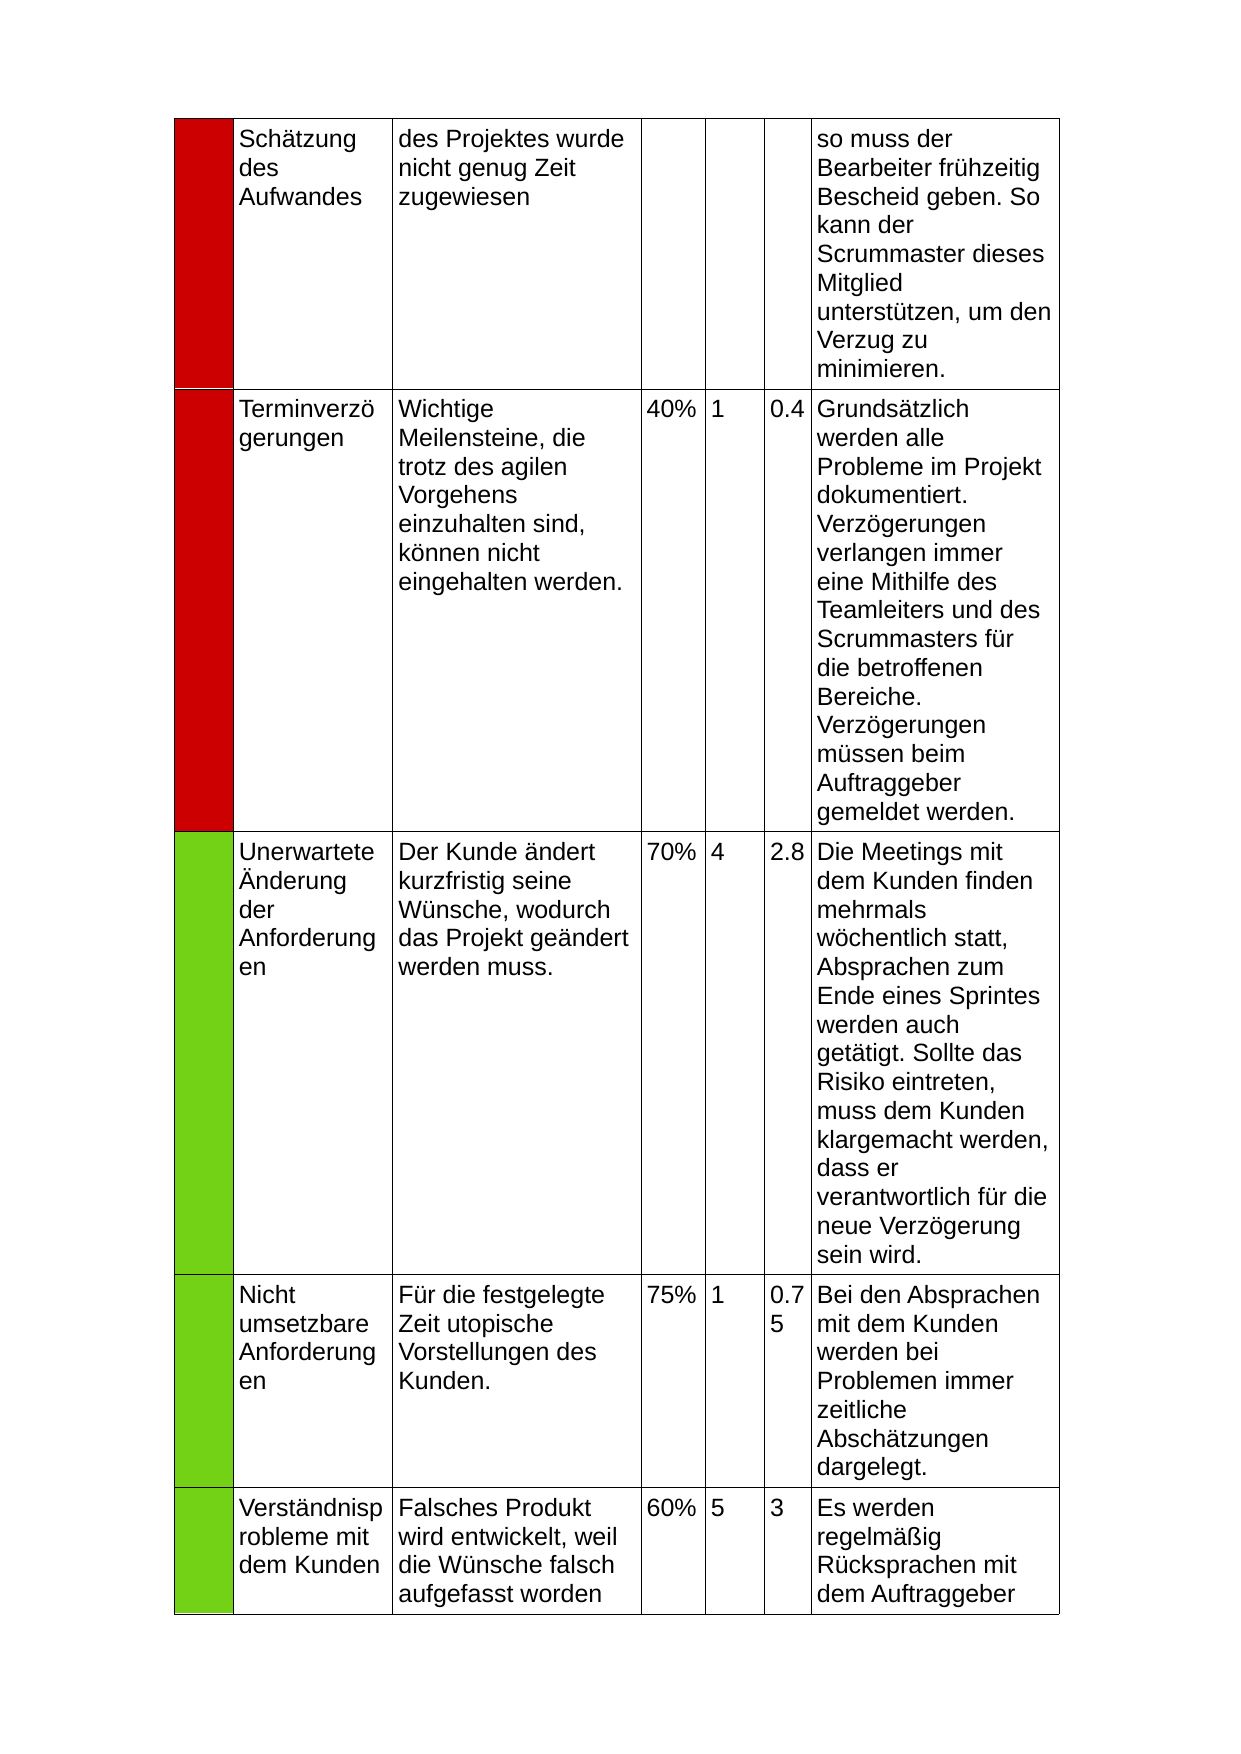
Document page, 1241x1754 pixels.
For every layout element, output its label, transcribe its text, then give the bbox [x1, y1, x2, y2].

table_cell [642, 119, 705, 388]
table_cell 60% [642, 1488, 705, 1613]
table_cell Unerwartete Änderung der Anforderungen [234, 832, 392, 1274]
table_cell [175, 832, 233, 1274]
table_cell 5 [706, 1488, 764, 1613]
table_cell [175, 390, 233, 831]
table_cell Grundsätzlich werden alle Probleme im Projekt dokumentiert. Verzögerungen verlangen immer eine Mithilfe des Teamleiters und des Scrummasters für die betroffenen Bereiche. Verzögerungen müssen beim Auftraggeber gemeldet werden. [812, 390, 1059, 831]
table_cell Nicht umsetzbare Anforderungen [234, 1275, 392, 1487]
table_cell [175, 119, 233, 388]
table_cell Schätzung des Aufwandes [234, 119, 392, 388]
table_cell Bei den Absprachen mit dem Kunden werden bei Problemen immer zeitliche Abschätzungen dargelegt. [812, 1275, 1059, 1487]
table_cell Wichtige Meilensteine, die trotz des agilen Vorgehens einzuhalten sind, können nicht eingehalten werden. [393, 390, 641, 831]
table_cell Verständnisprobleme mit dem Kunden [234, 1488, 392, 1613]
table_cell 40% [642, 390, 705, 831]
table_cell Die Meetings mit dem Kunden finden mehrmals wöchentlich statt, Absprachen zum Ende eines Sprintes werden auch getätigt. Sollte das Risiko eintreten, muss dem Kunden klargemacht werden, dass er verantwortlich für die neue Verzögerung sein wird. [812, 832, 1059, 1274]
table_cell 70% [642, 832, 705, 1274]
table_cell [175, 1275, 233, 1487]
table_cell des Projektes wurde nicht genug Zeit zugewiesen [393, 119, 641, 388]
table_cell 1 [706, 1275, 764, 1487]
table_cell Terminverzögerungen [234, 390, 392, 831]
table_cell [706, 119, 764, 388]
table_cell [175, 1488, 233, 1613]
table_cell 0,75 [765, 1275, 811, 1487]
table_cell Falsches Produkt wird entwickelt, weil die Wünsche falsch aufgefasst worden [393, 1488, 641, 1613]
table_cell Der Kunde ändert kurzfristig seine Wünsche, wodurch das Projekt geändert werden muss. [393, 832, 641, 1274]
table_cell 1 [706, 390, 764, 831]
table_cell Für die festgelegte Zeit utopische Vorstellungen des Kunden. [393, 1275, 641, 1487]
table_cell Es werden regelmäßig Rücksprachen mit dem Auftraggeber [812, 1488, 1059, 1613]
table_cell 75% [642, 1275, 705, 1487]
table_cell 2,8 [765, 832, 811, 1274]
table_cell 0,4 [765, 390, 811, 831]
table_cell 0,8 [765, 119, 811, 388]
table_cell 3 [765, 1488, 811, 1613]
table_cell so muss der Bearbeiter frühzeitig Bescheid geben. So kann der Scrummaster dieses Mitglied unterstützen, um den Verzug zu minimieren. [812, 119, 1059, 388]
table_cell 4 [706, 832, 764, 1274]
